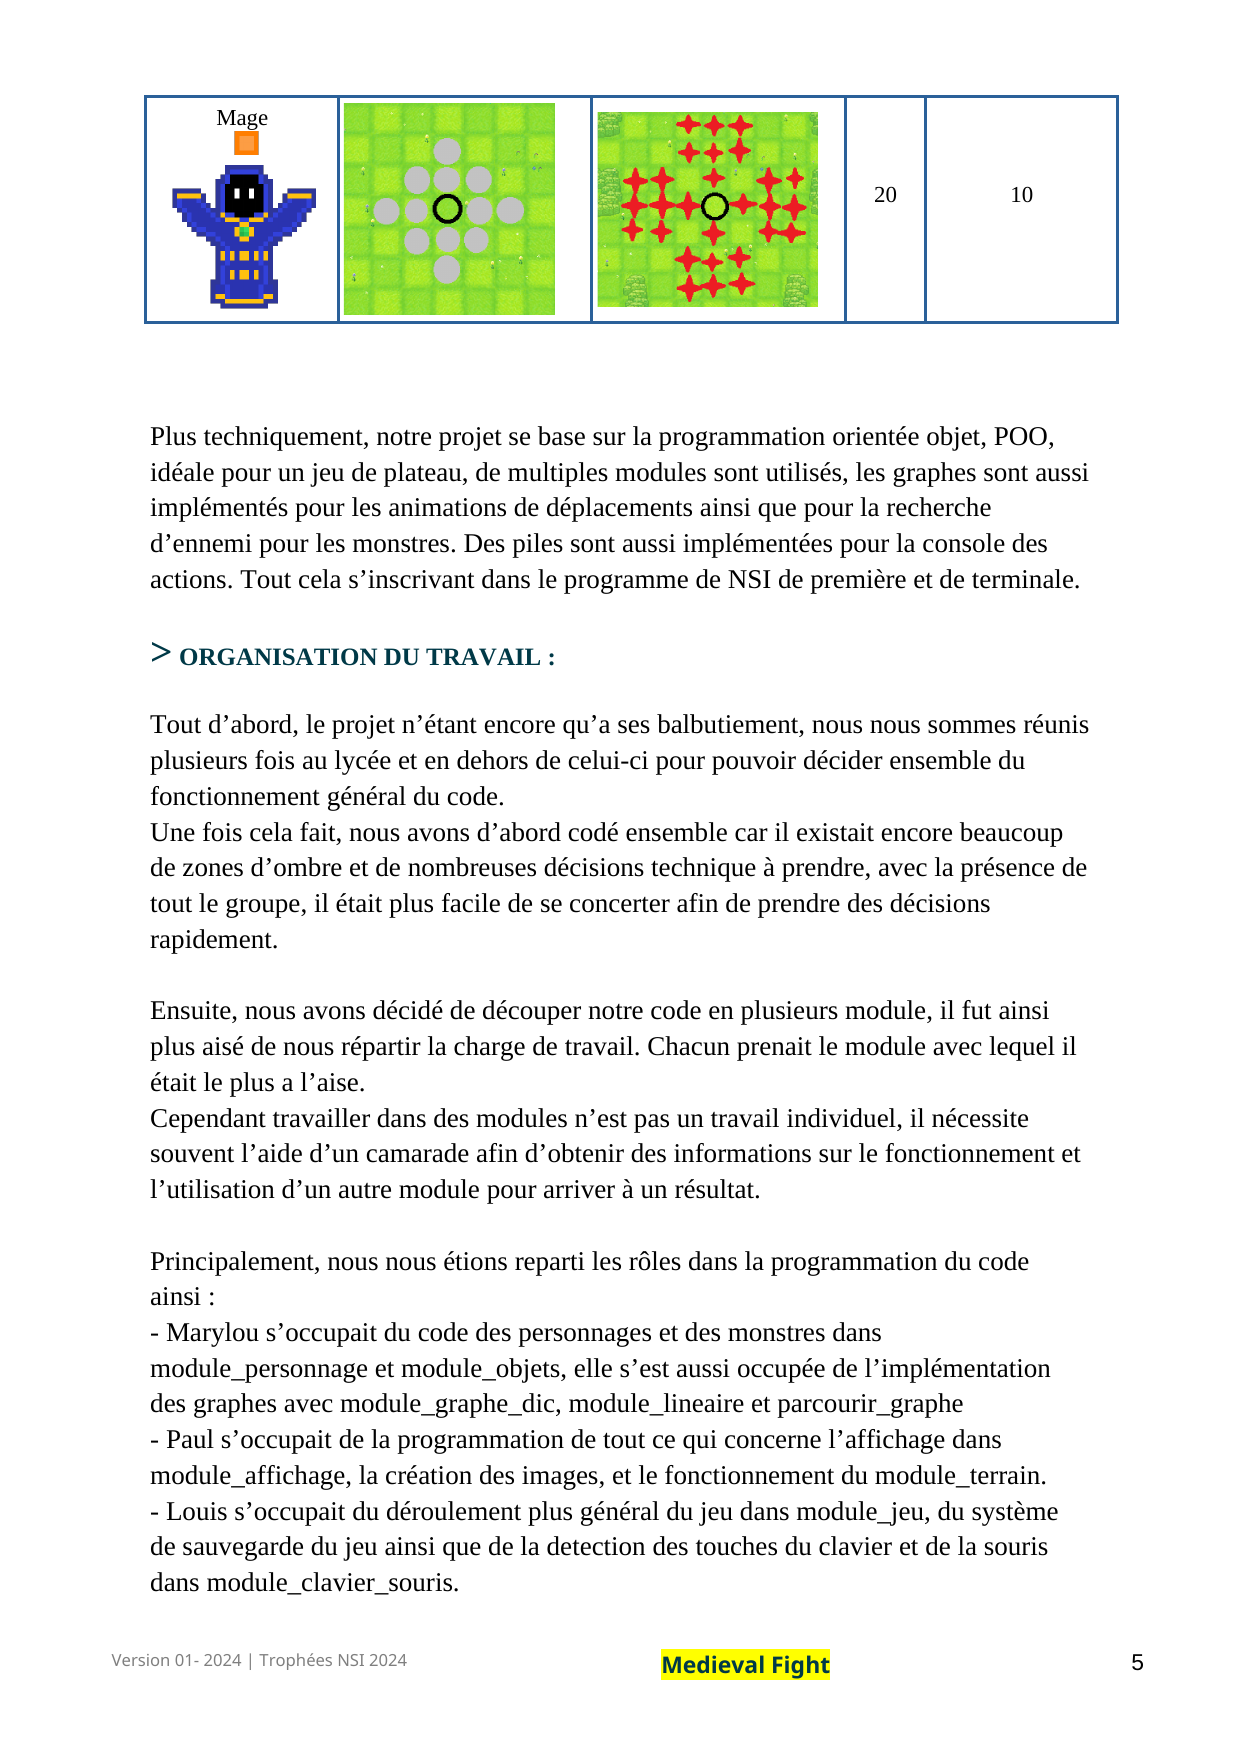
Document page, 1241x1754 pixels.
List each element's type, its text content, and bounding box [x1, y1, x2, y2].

text Principalement, nous nous étions reparti les rôles dans la programmation du code ainsi : [150, 1244, 1090, 1311]
text Tout d’abord, le projet n’étant encore qu’a ses balbutiement, nous nous sommes réunis plusieurs fois au lycée et en dehors de celui-ci pour pouvoir décider ensemble du fonctionnement général du code. [150, 709, 1090, 811]
text Ensuite, nous avons décidé de découper notre code en plusieurs module, il fut ainsi plus aisé de nous répartir la charge de travail. Chacun prenait le module avec lequel il était le plus a l’aise. [150, 994, 1090, 1097]
picture [597, 112, 818, 307]
text - Marylou s’occupait du code des personnages et des monstres dans module_personnage et module_objets, elle s’est aussi occupée de l’implémentation des graphes avec module_graphe_dic, module_lineaire et parcourir_graphe [150, 1316, 1090, 1419]
text - Louis s’occupait du déroulement plus général du jeu dans module_jeu, du système de sauvegarde du jeu ainsi que de la detection des touches du clavier et de la souris dans module_clavier_souris. [150, 1495, 1090, 1597]
text Une fois cela fait, nous avons d’abord codé ensemble car il existait encore beaucoup de zones d’ombre et de nombreuses décisions technique à prendre, avec la présence de tout le groupe, il était plus facile de se concerter afin de prendre des décisions rapidement. [150, 816, 1090, 954]
table_cell Mage [147, 98, 337, 321]
table_cell 10 [927, 98, 1116, 321]
text Plus techniquement, notre projet se base sur la programmation orientée objet, POO, idéale pour un jeu de plateau, de multiples modules sont utilisés, les graphes sont aussi implémentés pour les animations de déplacements ainsi que pour la recherche d’ennemi pour les monstres. Des piles sont aussi implémentées pour la console des actions. Tout cela s’inscrivant dans le programme de NSI de première et de terminale. [150, 420, 1090, 594]
text > ORGANISATION DU TRAVAIL : [150, 629, 1090, 674]
table_cell 20 [847, 98, 924, 321]
table_cell [340, 98, 590, 321]
text Cependant travailler dans des modules n’est pas un travail individuel, il nécessite souvent l’aide d’un camarade afin d’obtenir des informations sur le fonctionnement et l’utilisation d’un autre module pour arriver à un résultat. [150, 1102, 1090, 1204]
picture [343, 103, 555, 315]
picture [153, 131, 335, 313]
table_cell [593, 98, 844, 321]
text - Paul s’occupait de la programmation de tout ce qui concerne l’affichage dans module_affichage, la création des images, et le fonctionnement du module_terrain. [150, 1423, 1090, 1490]
